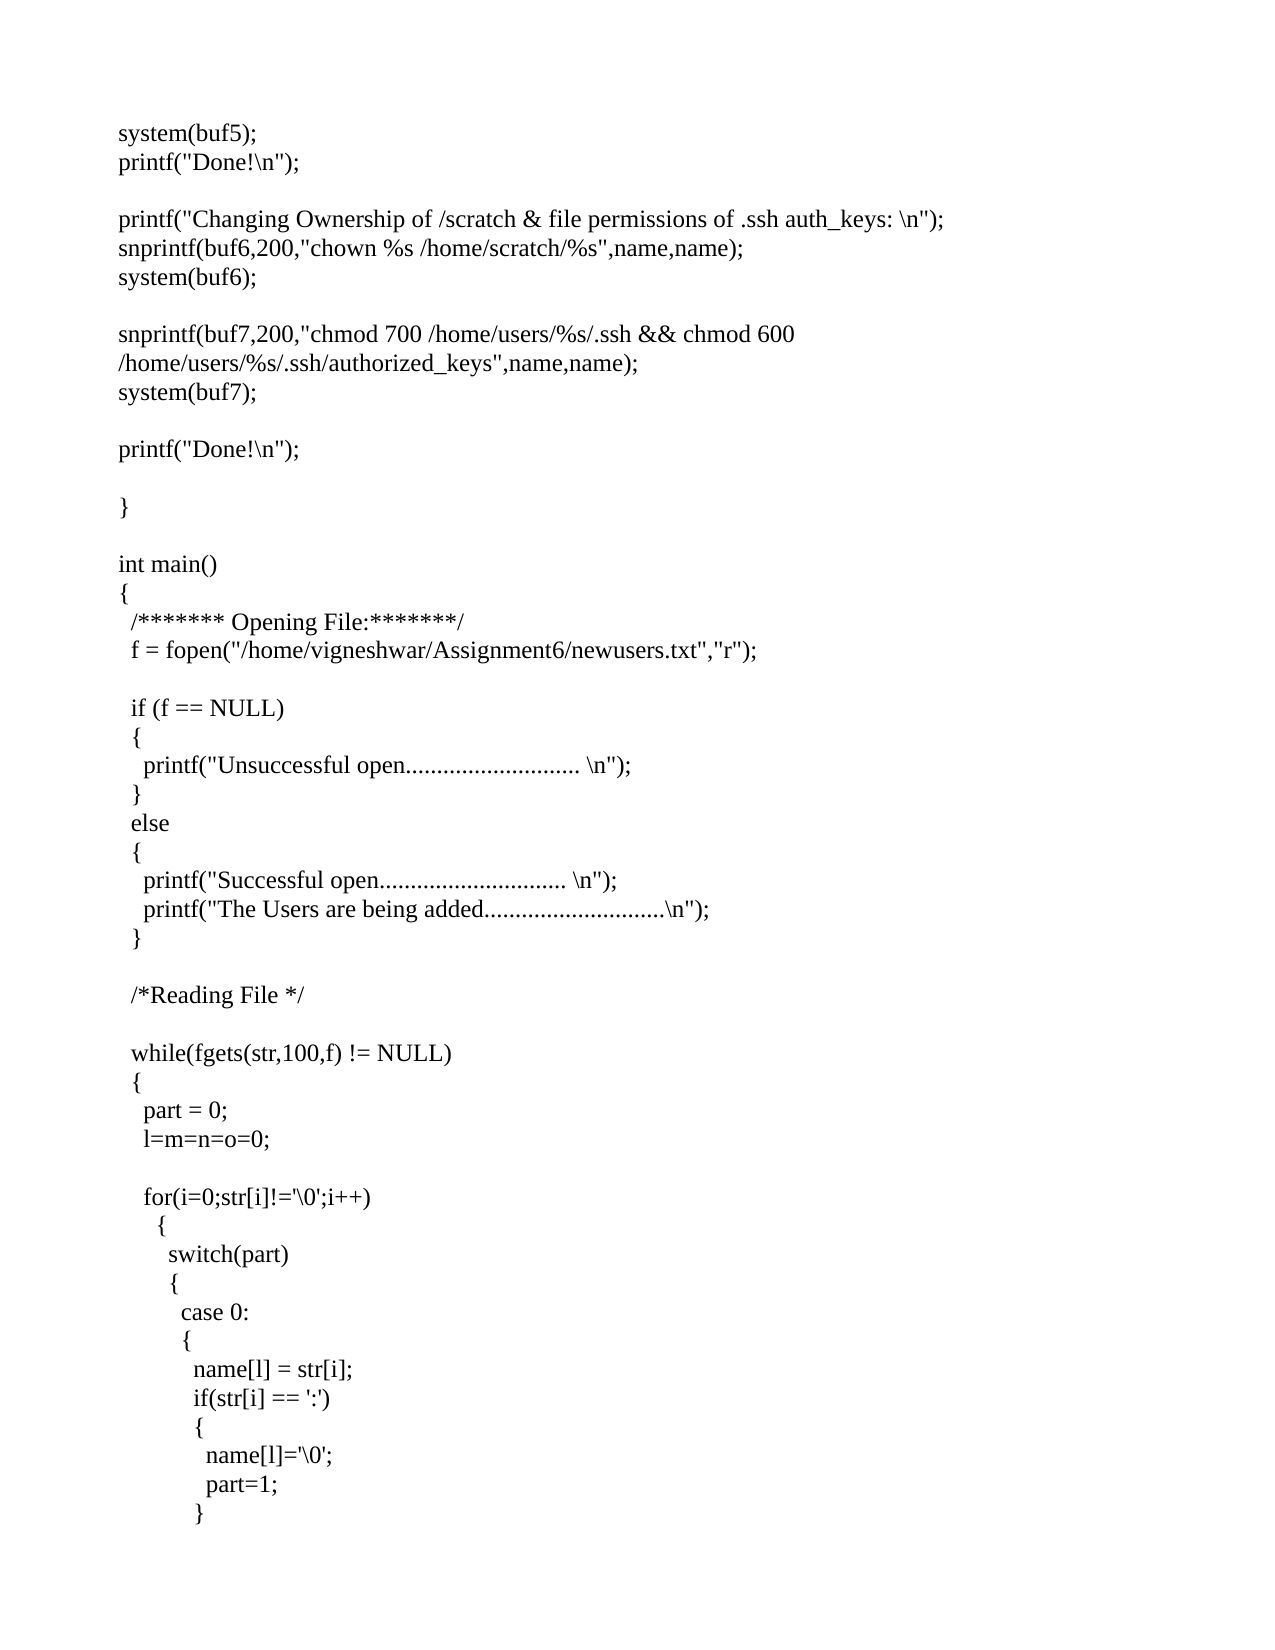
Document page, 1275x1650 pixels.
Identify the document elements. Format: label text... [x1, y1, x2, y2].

text system(buf7); [118, 377, 1157, 406]
text /*Reading File */ [118, 981, 1157, 1009]
text { [118, 837, 1157, 866]
text name[l] = str[i]; [118, 1354, 1157, 1383]
text part = 0; [118, 1096, 1157, 1124]
text while(fgets(str,100,f) != NULL) [118, 1038, 1157, 1067]
text } [118, 779, 1157, 808]
text if(str[i] == ':') [118, 1383, 1157, 1412]
text { [118, 578, 1157, 607]
text int main() [118, 549, 1157, 578]
text { [118, 1067, 1157, 1096]
text f = fopen("/home/vigneshwar/Assignment6/newusers.txt","r"); [118, 636, 1157, 664]
text } [118, 492, 1157, 521]
text snprintf(buf6,200,"chown %s /home/scratch/%s",name,name); [118, 233, 1157, 262]
text l=m=n=o=0; [118, 1124, 1157, 1153]
text { [118, 1412, 1157, 1441]
text name[l]='\0'; [118, 1441, 1157, 1469]
text printf("Changing Ownership of /scratch & file permissions of .ssh auth_keys: \n"); [118, 204, 1157, 233]
text { [118, 1268, 1157, 1297]
text part=1; [118, 1469, 1157, 1498]
text } [118, 923, 1157, 952]
text printf("Done!\n"); [118, 434, 1157, 463]
text { [118, 1211, 1157, 1239]
text for(i=0;str[i]!='\0';i++) [118, 1182, 1157, 1211]
text { [118, 722, 1157, 751]
text case 0: [118, 1297, 1157, 1326]
text printf("Successful open.............................. \n"); [118, 866, 1157, 894]
text else [118, 808, 1157, 837]
text snprintf(buf7,200,"chmod 700 /home/users/%s/.ssh && chmod 600 /home/users/%s/.ssh/authorized_keys",name,name); [118, 319, 1157, 377]
text printf("The Users are being added.............................\n"); [118, 894, 1157, 923]
text printf("Unsuccessful open............................ \n"); [118, 751, 1157, 779]
text if (f == NULL) [118, 693, 1157, 722]
text } [118, 1498, 1157, 1527]
text switch(part) [118, 1239, 1157, 1268]
text printf("Done!\n"); [118, 147, 1157, 176]
text system(buf6); [118, 262, 1157, 291]
text { [118, 1326, 1157, 1354]
text system(buf5); [118, 118, 1157, 147]
text /******* Opening File:*******/ [118, 607, 1157, 636]
